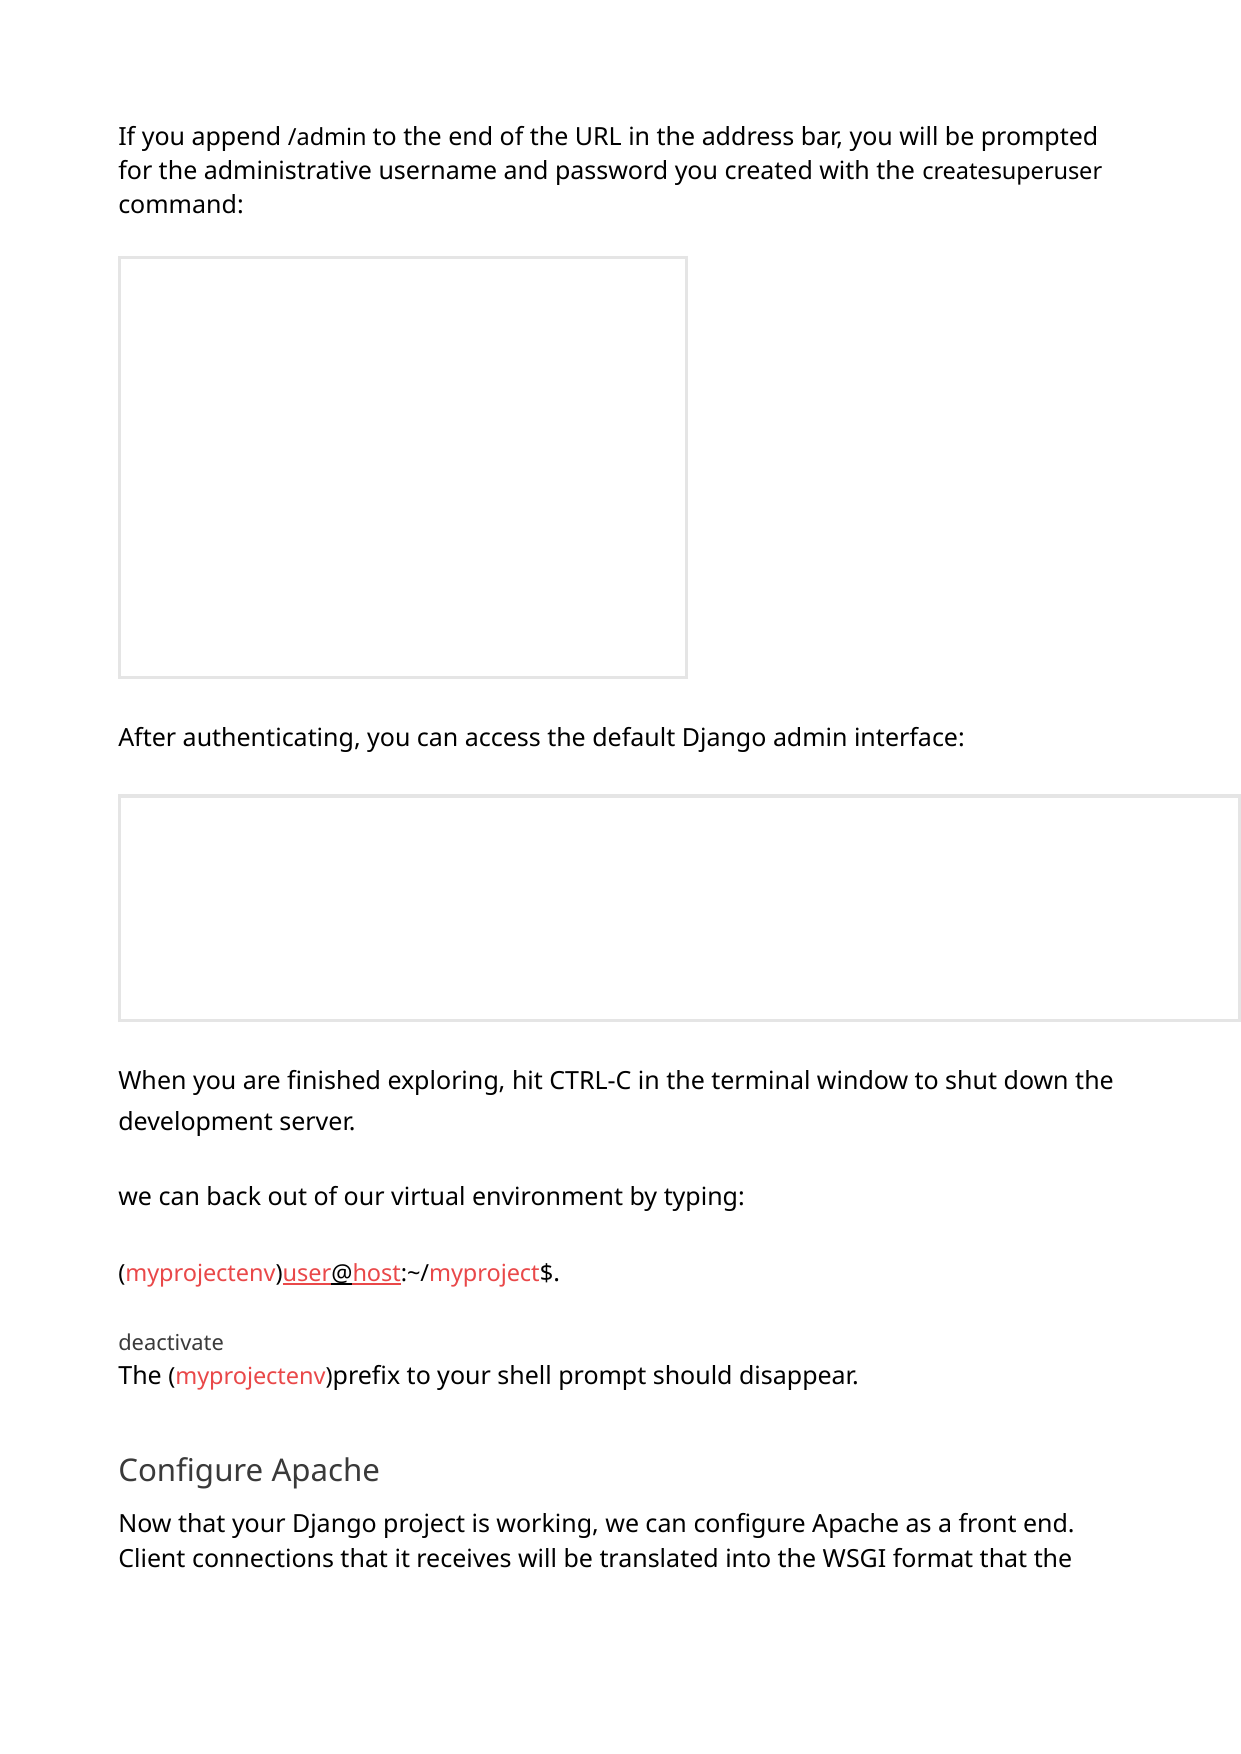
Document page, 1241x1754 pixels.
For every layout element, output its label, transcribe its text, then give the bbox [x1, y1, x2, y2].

subtitle Configure Apache [118, 1448, 1100, 1490]
text After authenticating, you can access the default Django admin interface: [118, 719, 1122, 753]
text The (myprojectenv)prefix to your shell prompt should disappear. [118, 1357, 1122, 1391]
text (myprojectenv)user@host:~/myproject$. [118, 1254, 1122, 1288]
text If you append /admin to the end of the URL in the address bar, you will be prompted for the administrative username and password you created with the createsuperuser command: [118, 118, 1122, 221]
text deactivate [118, 1323, 1122, 1357]
text Now that your Django project is working, we can configure Apache as a front end. Client connections that it receives will be translated into the WSGI format that the [118, 1506, 1122, 1574]
text When you are finished exploring, hit CTRL-C in the terminal window to shut down the development server. [118, 1063, 1122, 1137]
text we can back out of our virtual environment by typing: [118, 1179, 1122, 1213]
